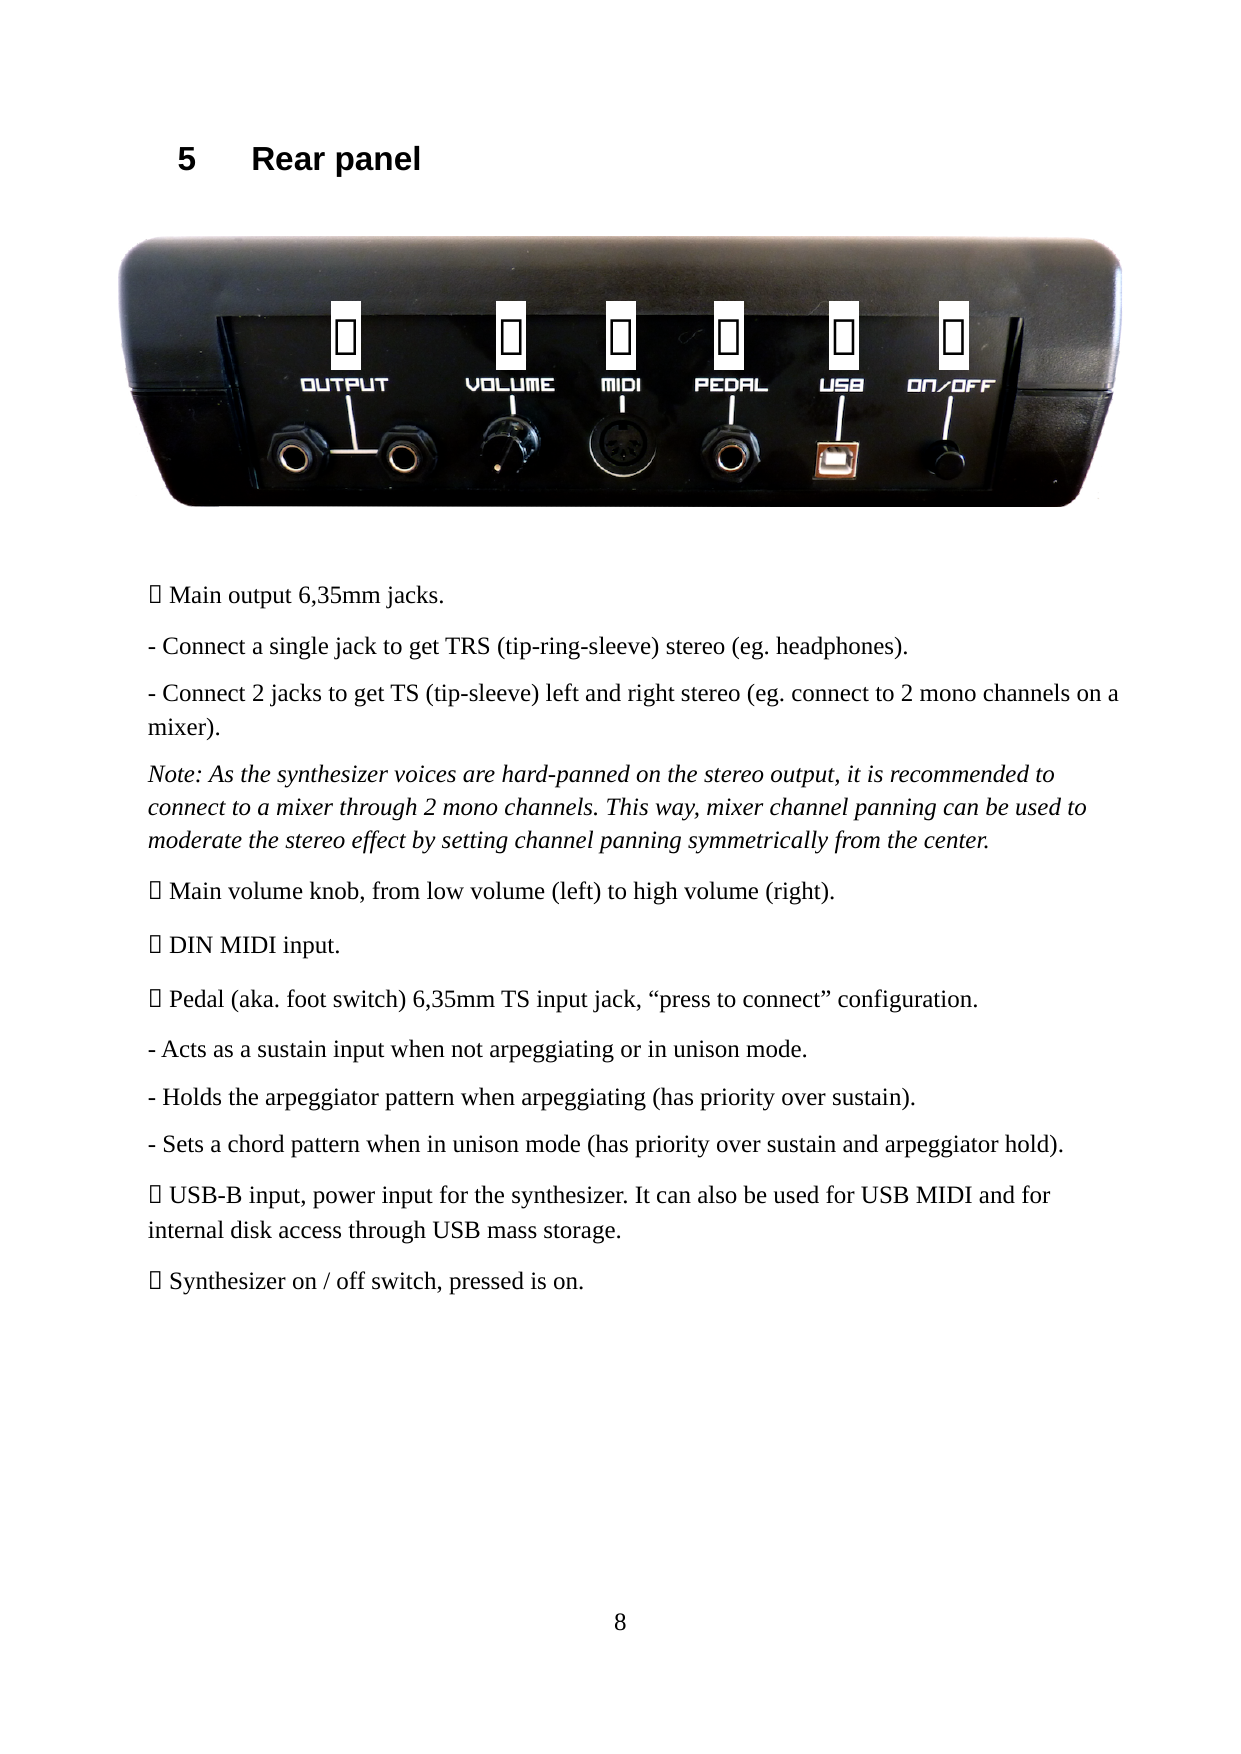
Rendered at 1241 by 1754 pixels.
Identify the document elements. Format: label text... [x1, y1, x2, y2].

text  Main output 6,35mm jacks. [148, 577, 1122, 611]
text  USB-B input, power input for the synthesizer. It can also be used for USB MIDI and for internal disk access through USB mass storage. [148, 1177, 1122, 1244]
text - Connect 2 jacks to get TS (tip-sleeve) left and right stereo (eg. connect to 2 mono channels on a mixer). [148, 678, 1122, 740]
text  DIN MIDI input. [148, 927, 1122, 961]
picture [118, 236, 1123, 507]
text  Pedal (aka. foot switch) 6,35mm TS input jack, “press to connect” configuration. [148, 980, 1122, 1014]
text Note: As the synthesizer voices are hard-panned on the stereo output, it is recommended to connect to a mixer through 2 mono channels. This way, mixer channel panning can be used to moderate the stereo effect by setting channel panning symmetrically from the center. [148, 759, 1122, 854]
text  Main volume knob, from low volume (left) to high volume (right). [148, 873, 1122, 907]
text - Sets a chord pattern when in unison mode (has priority over sustain and arpeggiator hold). [148, 1129, 1122, 1158]
text  Synthesizer on / off switch, pressed is on. [148, 1263, 1122, 1297]
text - Acts as a sustain input when not arpeggiating or in unison mode. [148, 1034, 1122, 1063]
text - Connect a single jack to get TRS (tip-ring-sleeve) stereo (eg. headphones). [148, 631, 1122, 660]
subtitle Rear panel [177, 139, 1122, 177]
text - Holds the arpeggiator pattern when arpeggiating (has priority over sustain). [148, 1082, 1122, 1110]
